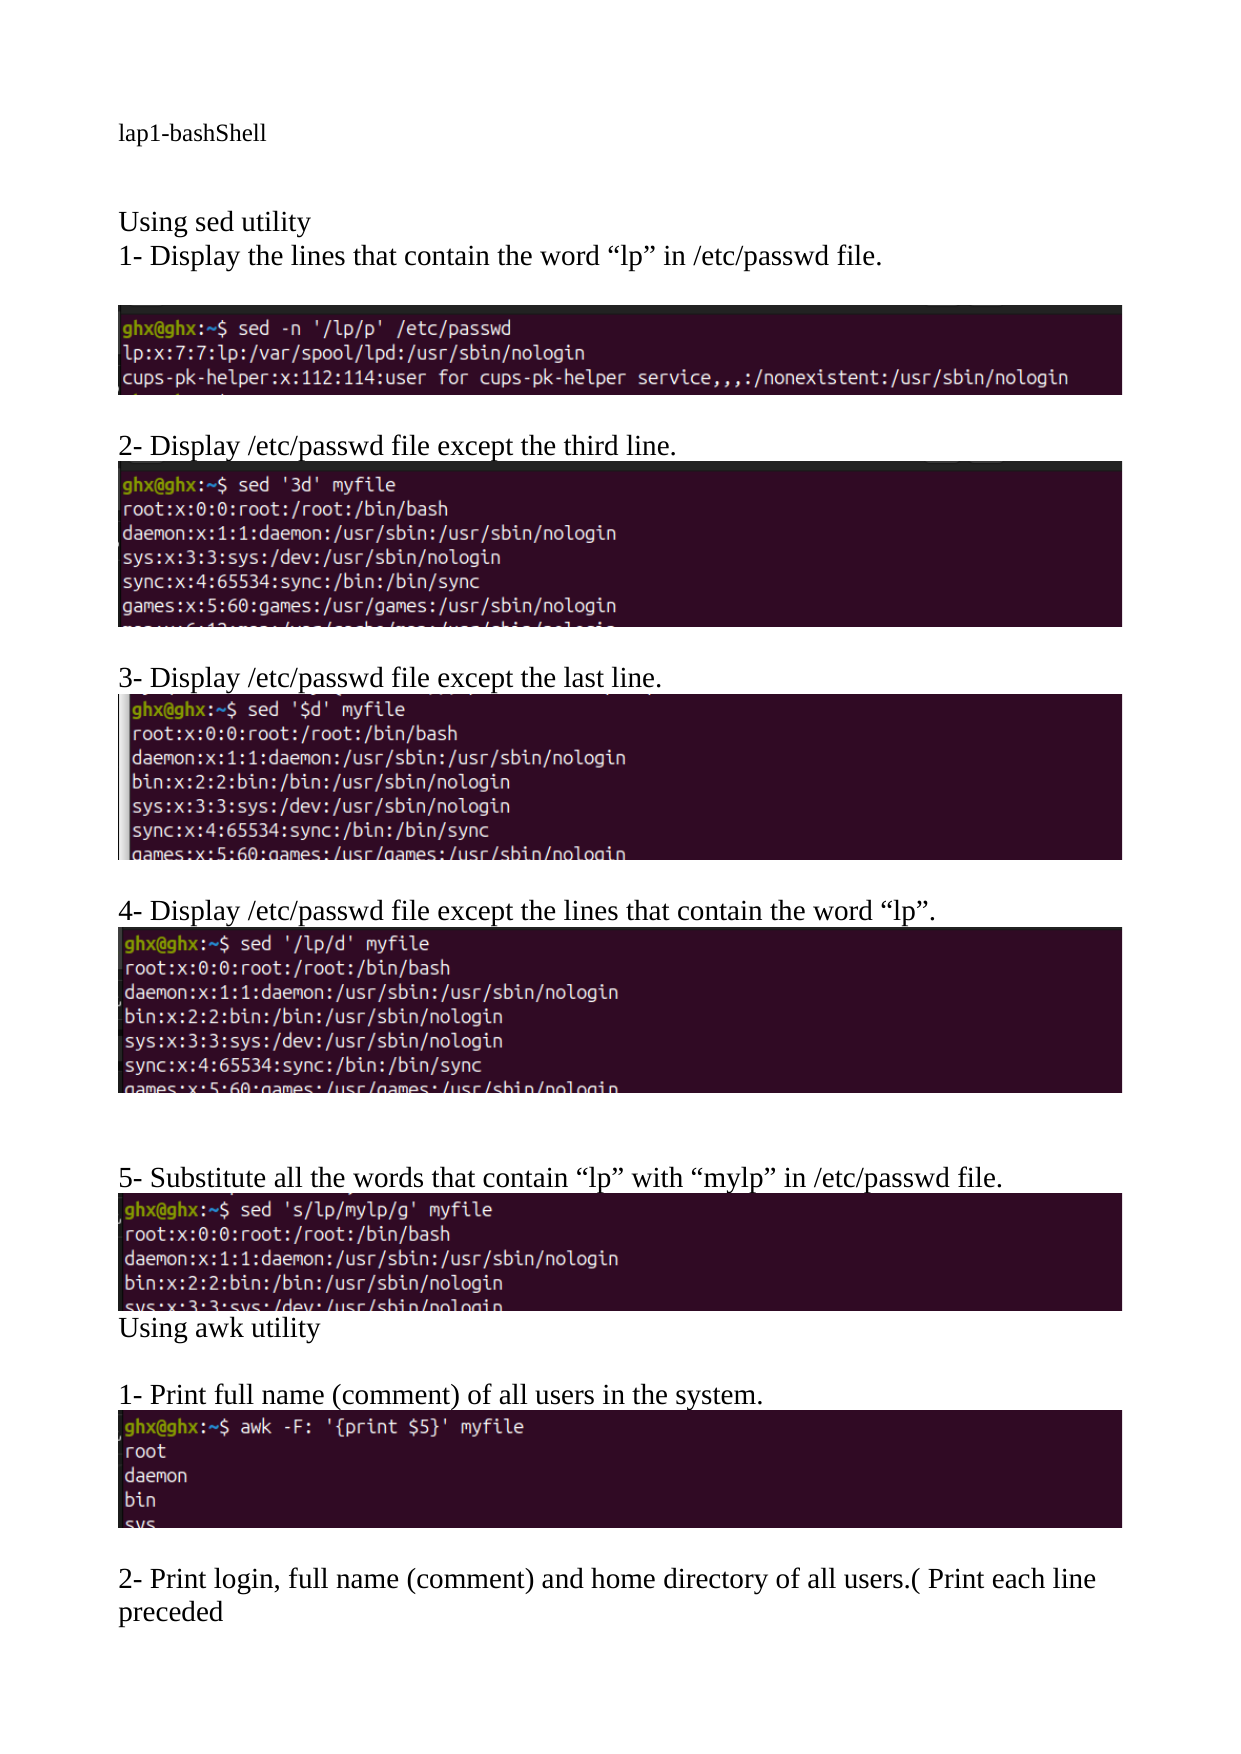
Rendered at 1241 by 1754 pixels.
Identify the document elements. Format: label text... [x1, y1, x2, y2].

picture [118, 1410, 1123, 1528]
picture [118, 927, 1123, 1093]
text 1- Display the lines that contain the word “lp” in /etc/passwd file. [118, 238, 1122, 271]
text 5- Substitute all the words that contain “lp” with “mylp” in /etc/passwd file. [118, 1160, 1122, 1193]
text 2- Print login, full name (comment) and home directory of all users.( Print each line preceded [118, 1561, 1122, 1628]
text Using awk utility [118, 1311, 1122, 1344]
text 3- Display /etc/passwd file except the last line. [118, 661, 1122, 694]
picture [118, 305, 1123, 395]
text 1- Print full name (comment) of all users in the system. [118, 1377, 1122, 1410]
text 4- Display /etc/passwd file except the lines that contain the word “lp”. [118, 893, 1122, 927]
text Using sed utility [118, 204, 1122, 238]
picture [118, 461, 1123, 627]
text lap1-bashShell [118, 118, 1122, 147]
text 2- Display /etc/passwd file except the third line. [118, 428, 1122, 461]
picture [118, 694, 1123, 860]
picture [118, 1193, 1123, 1311]
